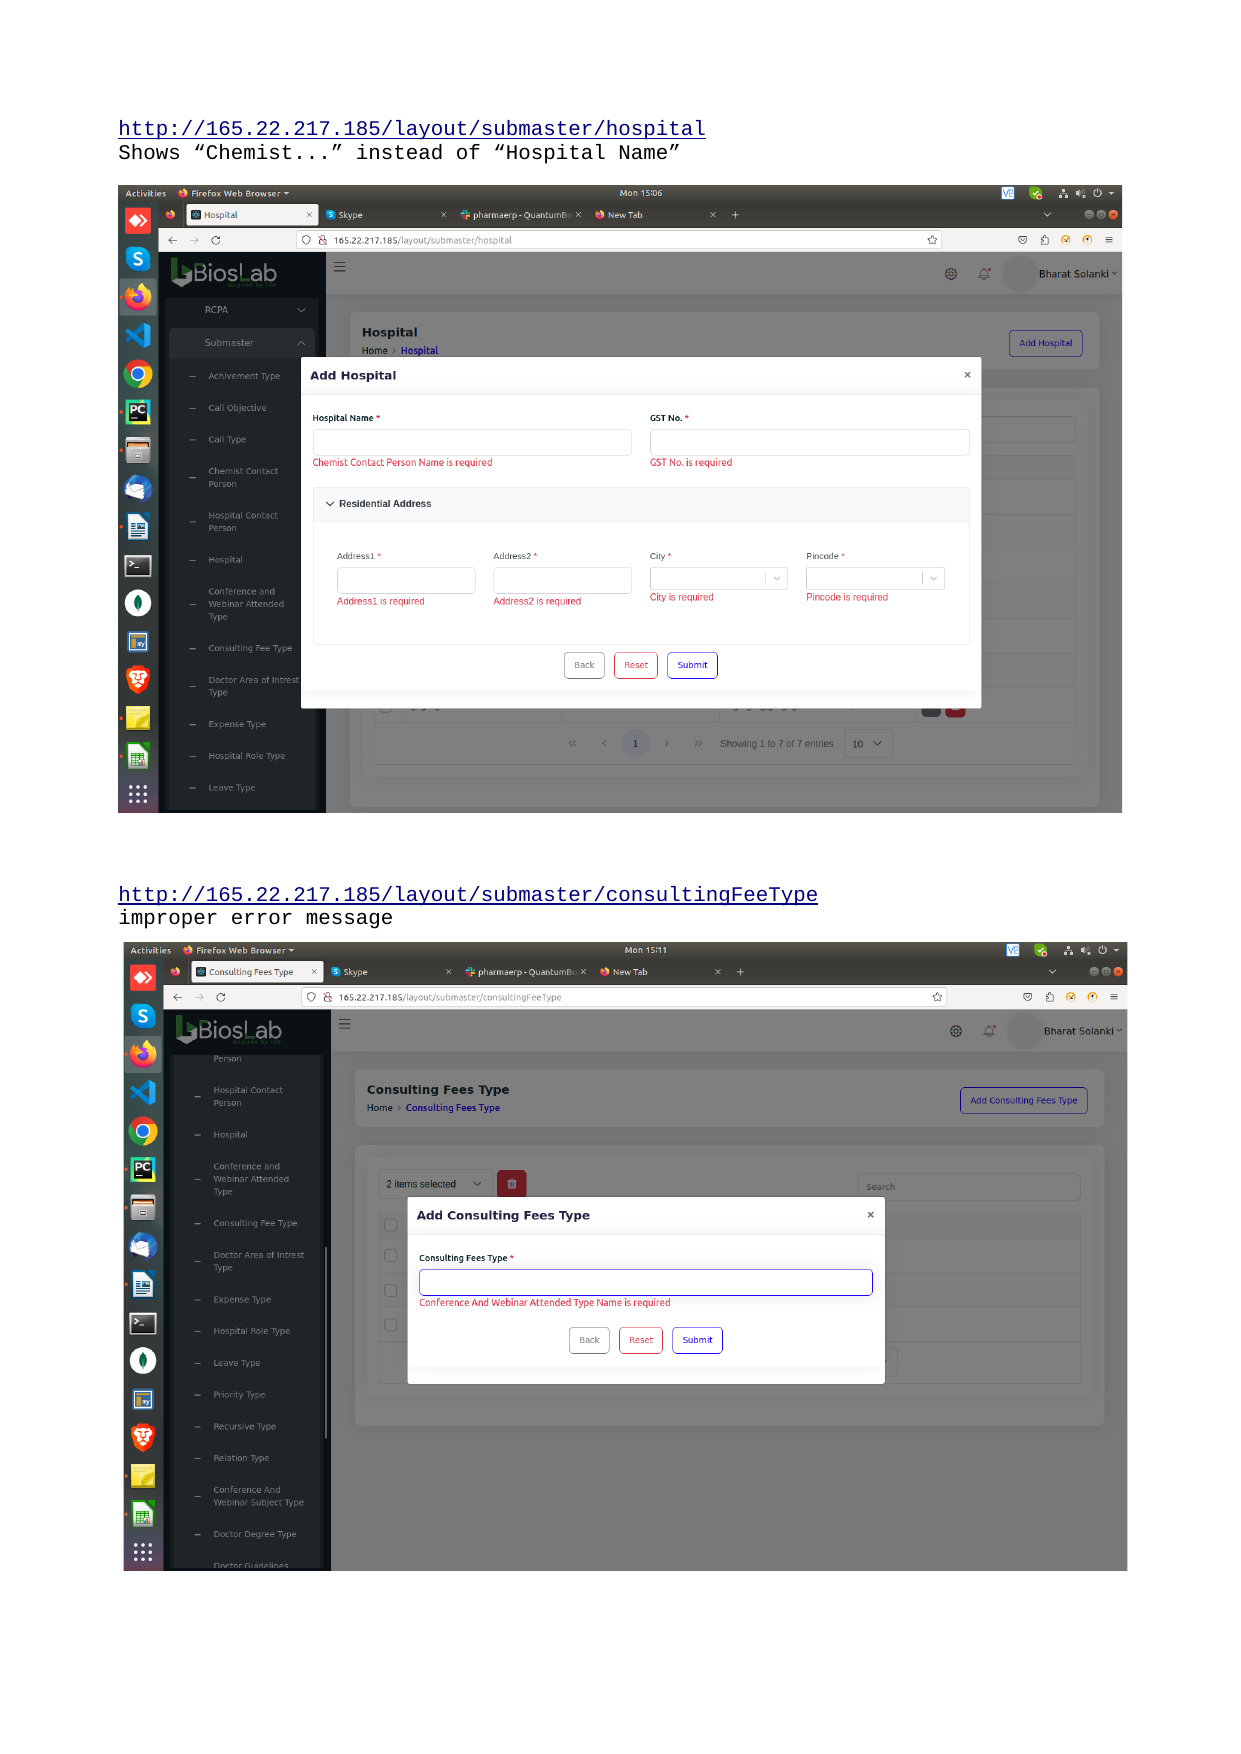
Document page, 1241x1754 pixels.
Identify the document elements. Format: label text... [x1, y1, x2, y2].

text Shows “Chemist...” instead of “Hospital Name” [118, 142, 1122, 165]
text http://165.22.217.185/layout/submaster/hospital [118, 118, 1122, 142]
picture [118, 185, 1123, 813]
picture [123, 942, 1128, 1571]
text http://165.22.217.185/layout/submaster/consultingFeeType [118, 884, 1122, 907]
text improper error message [118, 907, 1122, 931]
